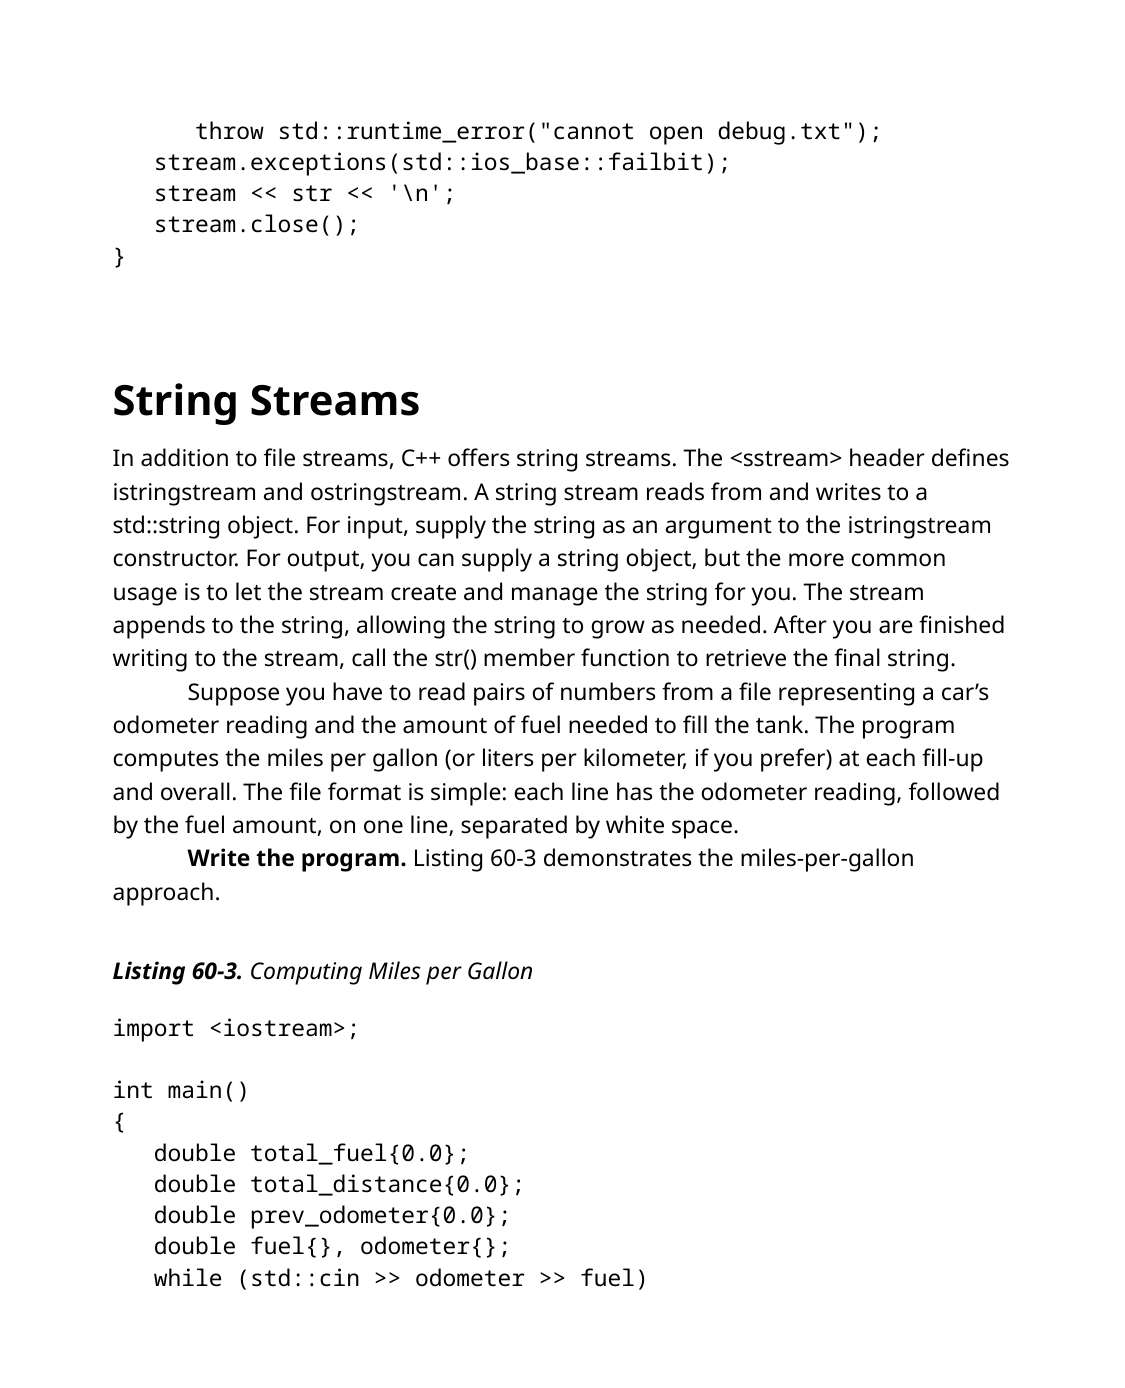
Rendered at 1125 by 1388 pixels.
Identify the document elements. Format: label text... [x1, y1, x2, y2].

text double fuel{}, odometer{}; [112, 1230, 1012, 1262]
text double prev_odometer{0.0}; [112, 1199, 1012, 1230]
subtitle String Streams [112, 371, 1012, 428]
text while (std::cin >> odometer >> fuel) [112, 1262, 1012, 1293]
text Suppose you have to read pairs of numbers from a file representing a car’s odometer reading and the amount of fuel needed to fill the tank. The program computes the miles per gallon (or liters per kilometer, if you prefer) at each fill-up and overall. The file format is simple: each line has the odometer reading, followed by the fuel amount, on one line, separated by white space. [112, 673, 1012, 840]
text double total_fuel{0.0}; [112, 1137, 1012, 1168]
text throw std::runtime_error("cannot open debug.txt"); [112, 115, 1012, 146]
text In addition to file streams, C++ offers string streams. The <sstream> header defines istringstream and ostringstream. A string stream reads from and writes to a std::string object. For input, supply the string as an argument to the istringstream constructor. For output, you can supply a string object, but the more common usage is to let the stream create and manage the string for you. The stream appends to the string, allowing the string to grow as needed. After you are finished writing to the stream, call the str() member function to retrieve the final string. [112, 440, 1012, 673]
text Listing 60-3. Computing Miles per Gallon [112, 955, 1012, 986]
text Write the program. Listing 60-3 demonstrates the miles-per-gallon approach. [112, 840, 1012, 907]
text } [112, 240, 1012, 271]
text double total_distance{0.0}; [112, 1168, 1012, 1199]
text stream.close(); [112, 208, 1012, 240]
text stream << str << '\n'; [112, 177, 1012, 208]
text { [112, 1105, 1012, 1137]
text stream.exceptions(std::ios_base::failbit); [112, 146, 1012, 177]
text import <iostream>; [112, 1012, 1012, 1043]
text int main() [112, 1074, 1012, 1105]
